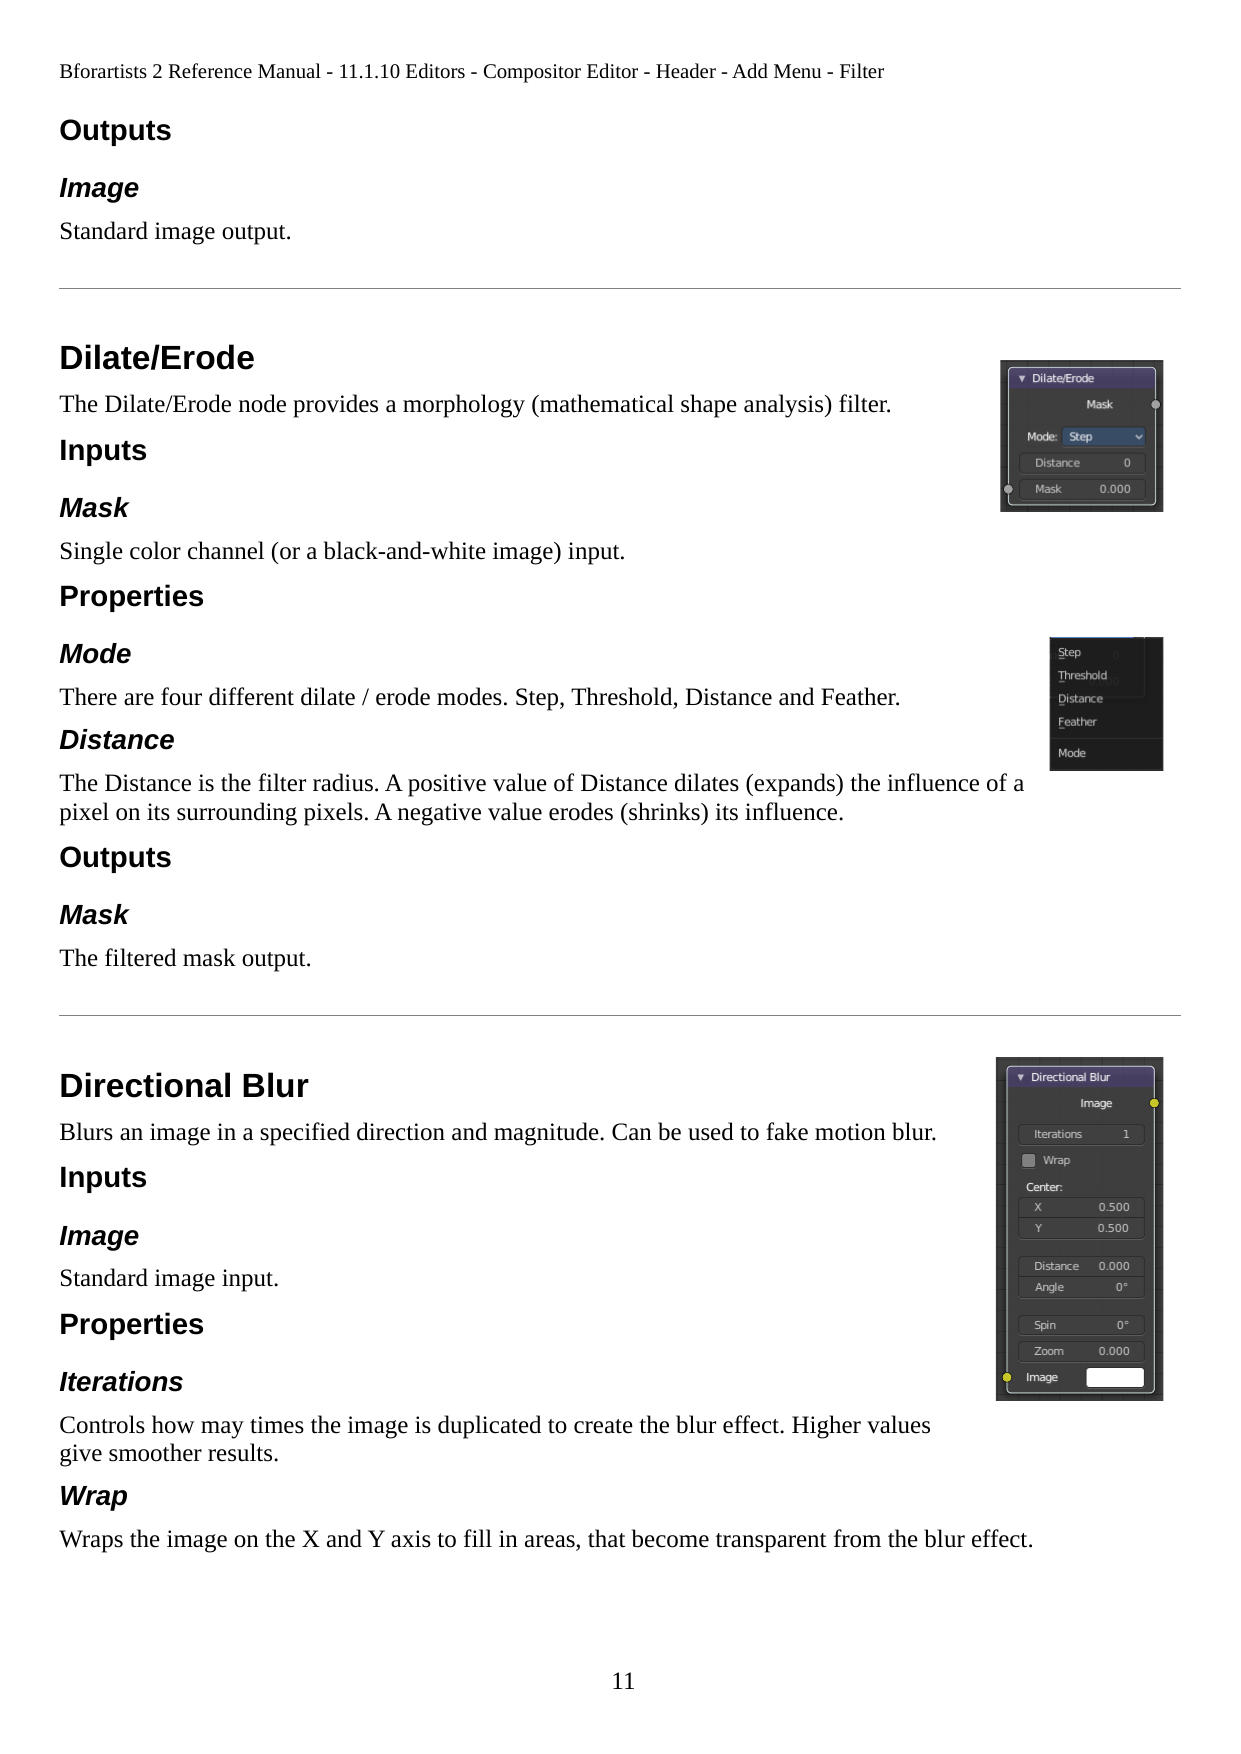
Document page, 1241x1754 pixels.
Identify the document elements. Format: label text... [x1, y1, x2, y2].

text Standard image output. [59, 216, 1181, 244]
subtitle Mask [59, 491, 1181, 523]
text Blurs an image in a specified direction and magnitude. Can be used to fake motion blur. [59, 1117, 995, 1146]
subtitle Inputs [59, 433, 1000, 466]
text The filtered mask output. [59, 943, 1181, 972]
subtitle [1164, 723, 1181, 755]
subtitle Mask [59, 899, 1181, 931]
subtitle Distance [59, 723, 1049, 755]
subtitle Outputs [59, 840, 1181, 874]
subtitle Image [59, 1219, 995, 1251]
text Wraps the image on the X and Y axis to fill in areas, that become transparent from the blur effect. [59, 1524, 1181, 1553]
subtitle [1164, 638, 1181, 670]
subtitle Properties [59, 579, 1181, 613]
text The Distance is the filter radius. A positive value of Distance dilates (expands) the influence of a pixel on its surrounding pixels. A negative value erodes (shrinks) its influence. [59, 768, 1181, 825]
subtitle [1164, 1365, 1181, 1397]
subtitle Properties [59, 1307, 995, 1340]
subtitle Mode [59, 638, 1049, 670]
subtitle [1164, 433, 1181, 466]
subtitle Outputs [59, 113, 1181, 146]
subtitle Iterations [59, 1365, 995, 1397]
subtitle Directional Blur [59, 1066, 995, 1104]
picture [1049, 637, 1164, 771]
text Standard image input. [59, 1263, 995, 1292]
subtitle [1164, 1307, 1181, 1340]
subtitle [1164, 1160, 1181, 1194]
subtitle [1164, 1219, 1181, 1251]
text There are four different dilate / erode modes. Step, Threshold, Distance and Feather. [59, 682, 1049, 711]
picture [1000, 360, 1164, 512]
text [1164, 1263, 1181, 1292]
subtitle Inputs [59, 1160, 995, 1194]
subtitle [1164, 1066, 1181, 1104]
text Single color channel (or a black-and-white image) input. [59, 536, 1181, 564]
subtitle Image [59, 171, 1181, 203]
subtitle Dilate/Erode [59, 338, 1181, 377]
subtitle Wrap [59, 1480, 1181, 1512]
picture [995, 1057, 1164, 1401]
text Controls how may times the image is duplicated to create the blur effect. Higher values give smoother results. [59, 1410, 1181, 1467]
text The Dilate/Erode node provides a morphology (mathematical shape analysis) filter. [59, 389, 1000, 418]
